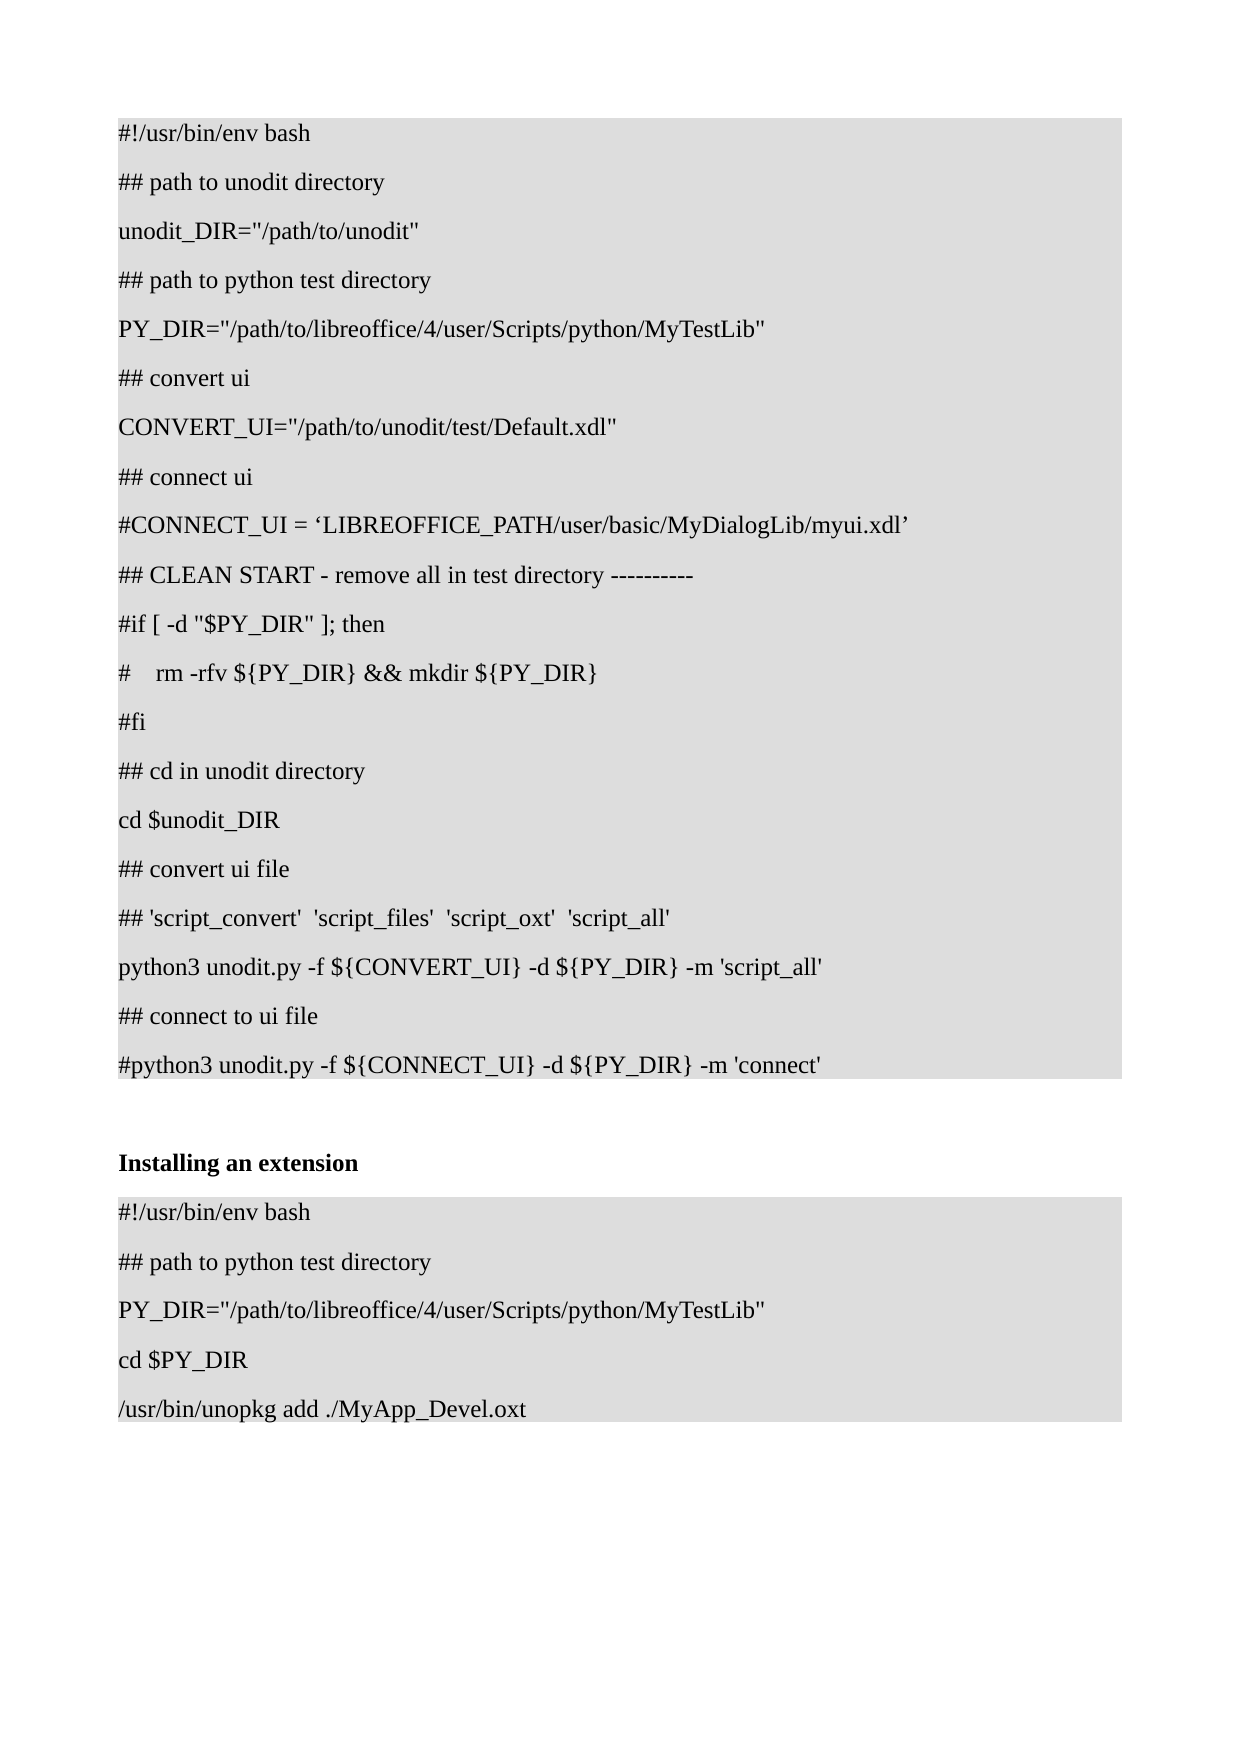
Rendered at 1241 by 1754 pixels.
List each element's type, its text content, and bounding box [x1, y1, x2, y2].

text ## convert ui [118, 363, 1122, 392]
text ## path to python test directory [118, 1247, 1122, 1275]
text ## 'script_convert' 'script_files' 'script_oxt' 'script_all' [118, 903, 1122, 932]
text /usr/bin/unopkg add ./MyApp_Devel.oxt [118, 1394, 1122, 1422]
text ## connect ui [118, 462, 1122, 490]
text #if [ -d "$PY_DIR" ]; then [118, 609, 1122, 637]
text Installing an extension [118, 1148, 1122, 1177]
text PY_DIR="/path/to/libreoffice/4/user/Scripts/python/MyTestLib" [118, 1296, 1122, 1324]
text ## connect to ui file [118, 1001, 1122, 1030]
text #fi [118, 707, 1122, 736]
text unodit_DIR="/path/to/unodit" [118, 216, 1122, 245]
text cd $PY_DIR [118, 1345, 1122, 1373]
text ## cd in unodit directory [118, 756, 1122, 785]
text #!/usr/bin/env bash [118, 1197, 1122, 1226]
text # rm -rfv ${PY_DIR} && mkdir ${PY_DIR} [118, 658, 1122, 687]
text #!/usr/bin/env bash [118, 118, 1122, 147]
text #CONNECT_UI = ‘LIBREOFFICE_PATH/user/basic/MyDialogLib/myui.xdl’ [118, 511, 1122, 539]
text CONVERT_UI="/path/to/unodit/test/Default.xdl" [118, 412, 1122, 441]
text python3 unodit.py -f ${CONVERT_UI} -d ${PY_DIR} -m 'script_all' [118, 952, 1122, 981]
text ## path to python test directory [118, 265, 1122, 294]
text #python3 unodit.py -f ${CONNECT_UI} -d ${PY_DIR} -m 'connect' [118, 1050, 1122, 1079]
text cd $unodit_DIR [118, 805, 1122, 834]
text ## path to unodit directory [118, 167, 1122, 196]
text ## CLEAN START - remove all in test directory ---------- [118, 560, 1122, 588]
text PY_DIR="/path/to/libreoffice/4/user/Scripts/python/MyTestLib" [118, 314, 1122, 343]
text ## convert ui file [118, 854, 1122, 883]
